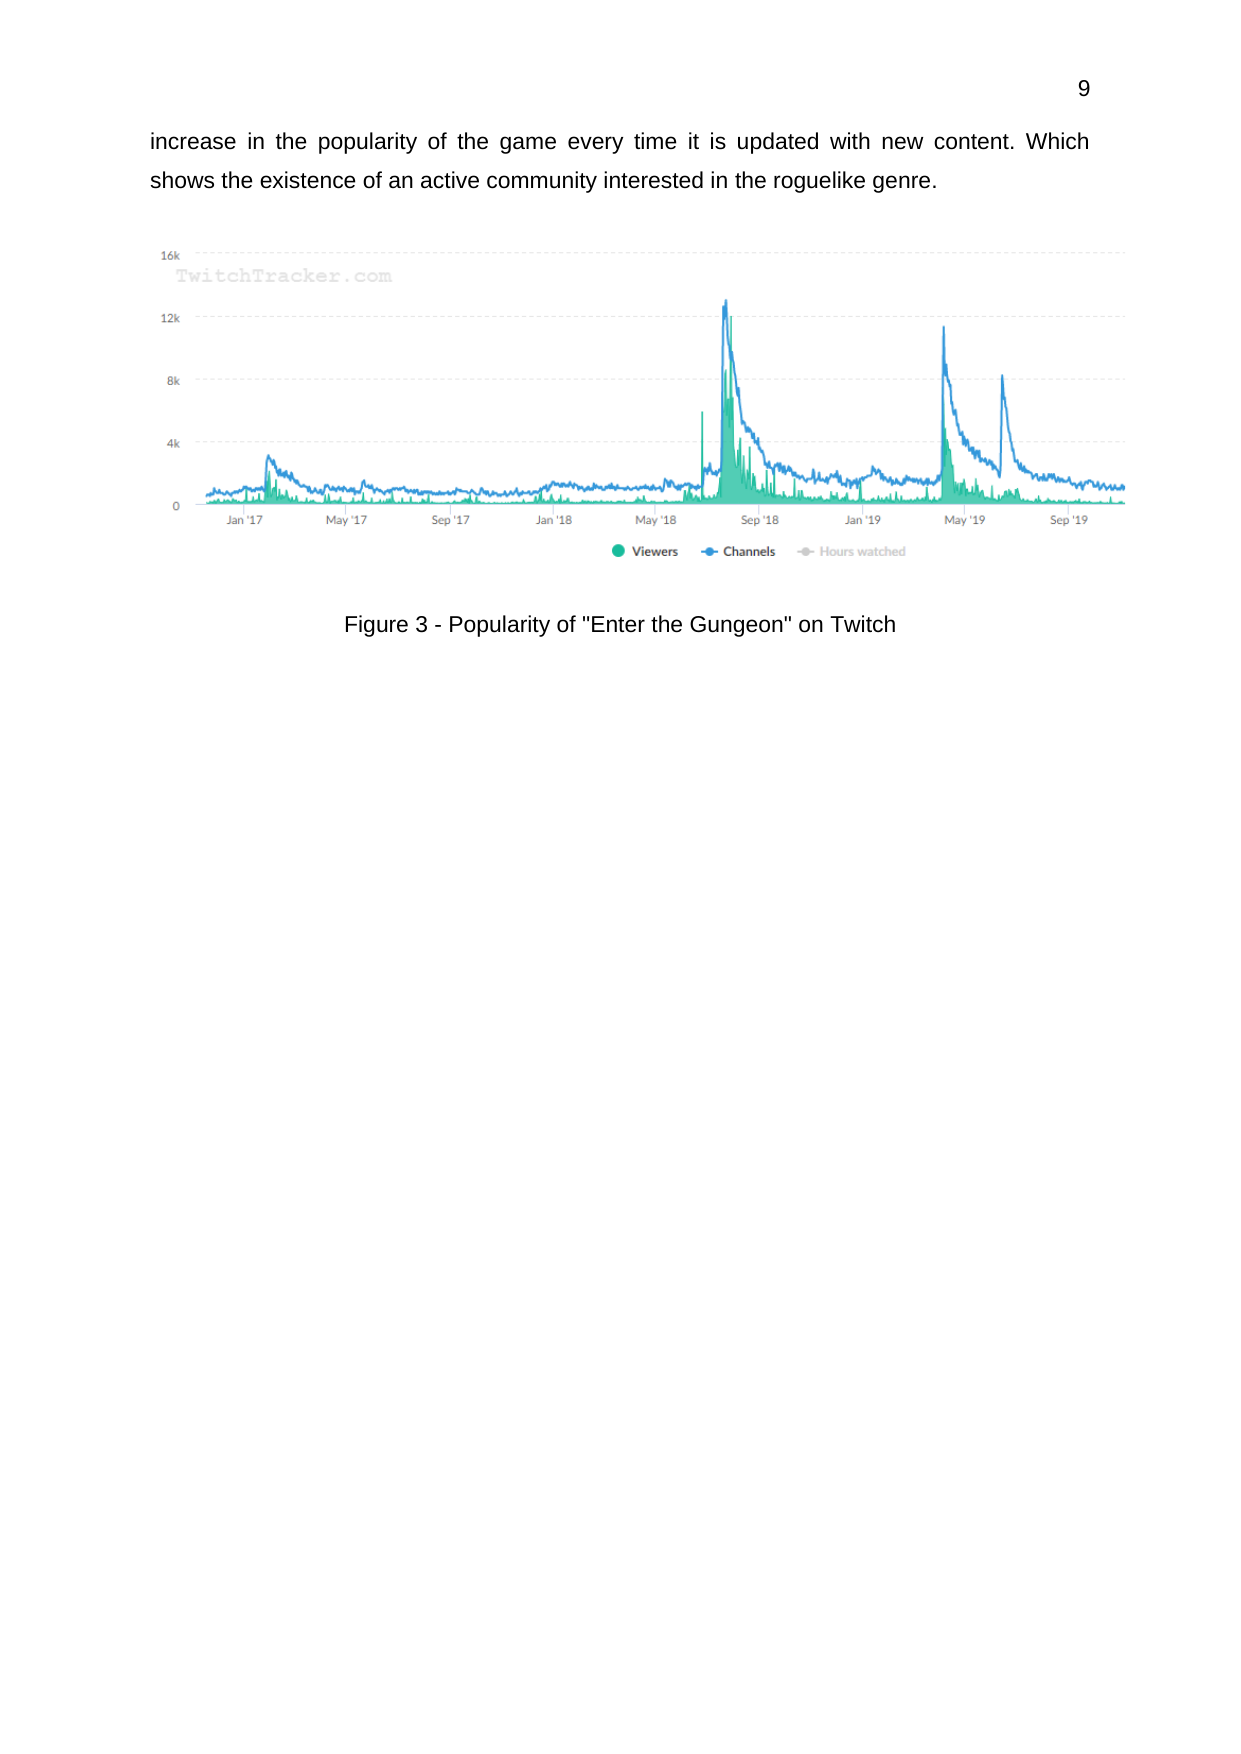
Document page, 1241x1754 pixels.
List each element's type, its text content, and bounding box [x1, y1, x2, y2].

text increase in the popularity of the game every time it is updated with new content. Which shows the existence of an active community interested in the roguelike genre. [150, 128, 1090, 193]
picture [150, 231, 1125, 574]
text Figure 3 - Popularity of "Enter the Gungeon" on Twitch [150, 611, 1090, 638]
